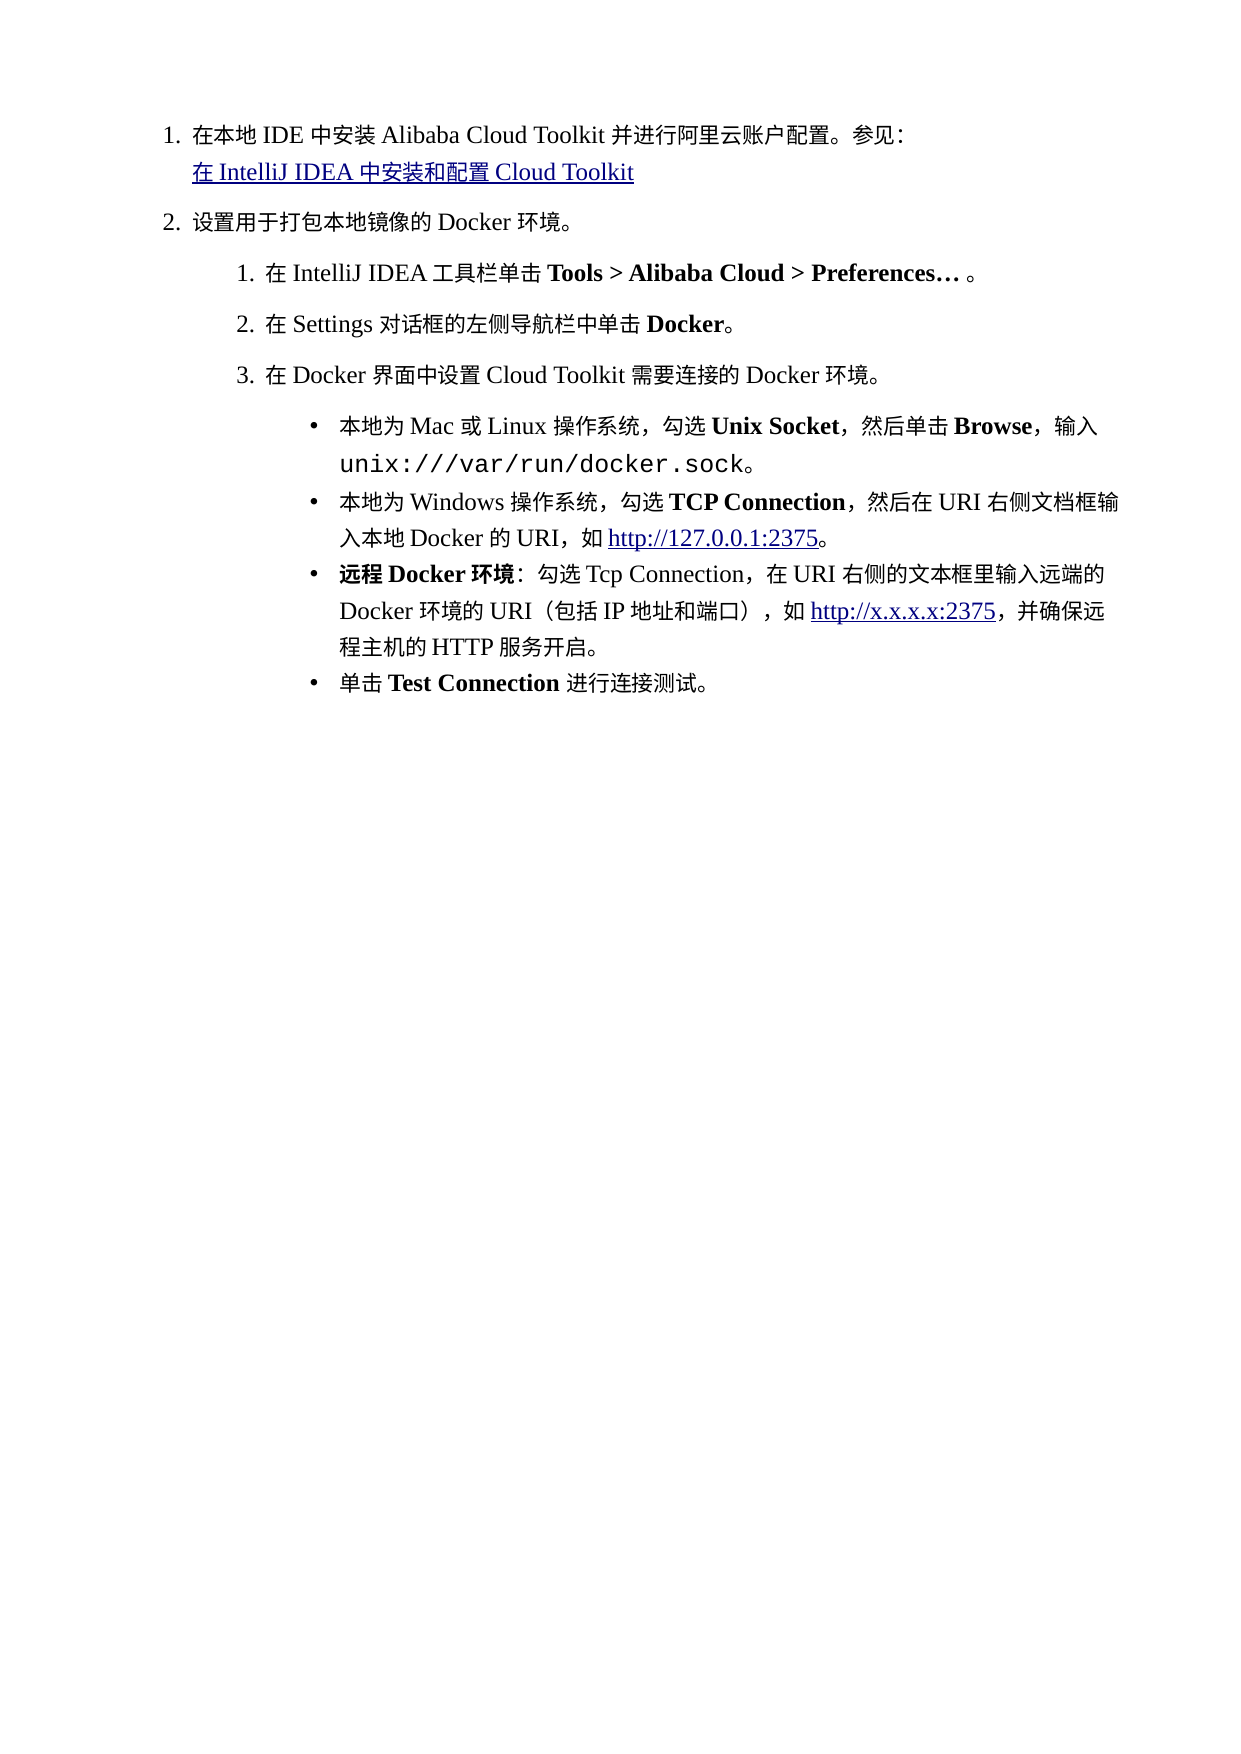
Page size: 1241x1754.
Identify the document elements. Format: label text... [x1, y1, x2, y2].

list 本地为 Windows 操作系统，勾选 TCP Connection，然后在 URI 右侧文档框输入本地 Docker 的 URI，如 http://127.0.0.1:2375。 [309, 484, 1122, 553]
list 远程 Docker 环境：勾选 Tcp Connection，在 URI 右侧的文本框里输入远端的 Docker 环境的 URI（包括 IP 地址和端口），如 http://x.x.x.x:2375，并确保远程主机的 HTTP 服务开启。 [309, 557, 1122, 662]
list 单击 Test Connection 进行连接测试。 [309, 666, 1122, 698]
list 在 Docker 界面中设置 Cloud Toolkit 需要连接的 Docker 环境。 [236, 358, 1122, 390]
list 在 Settings 对话框的左侧导航栏中单击 Docker。 [236, 307, 1122, 339]
list 本地为 Mac 或 Linux 操作系统，勾选 Unix Socket，然后单击 Browse，输入unix:///var/run/docker.sock。 [309, 409, 1122, 480]
list 设置用于打包本地镜像的 Docker 环境。 [162, 205, 1122, 237]
list 在本地 IDE 中安装 Alibaba Cloud Toolkit 并进行阿里云账户配置。参见： 在 IntelliJ IDEA 中安装和配置 Cloud Toolkit [162, 118, 1122, 186]
list 在 IntelliJ IDEA 工具栏单击 Tools > Alibaba Cloud > Preferences… 。 [236, 256, 1122, 288]
